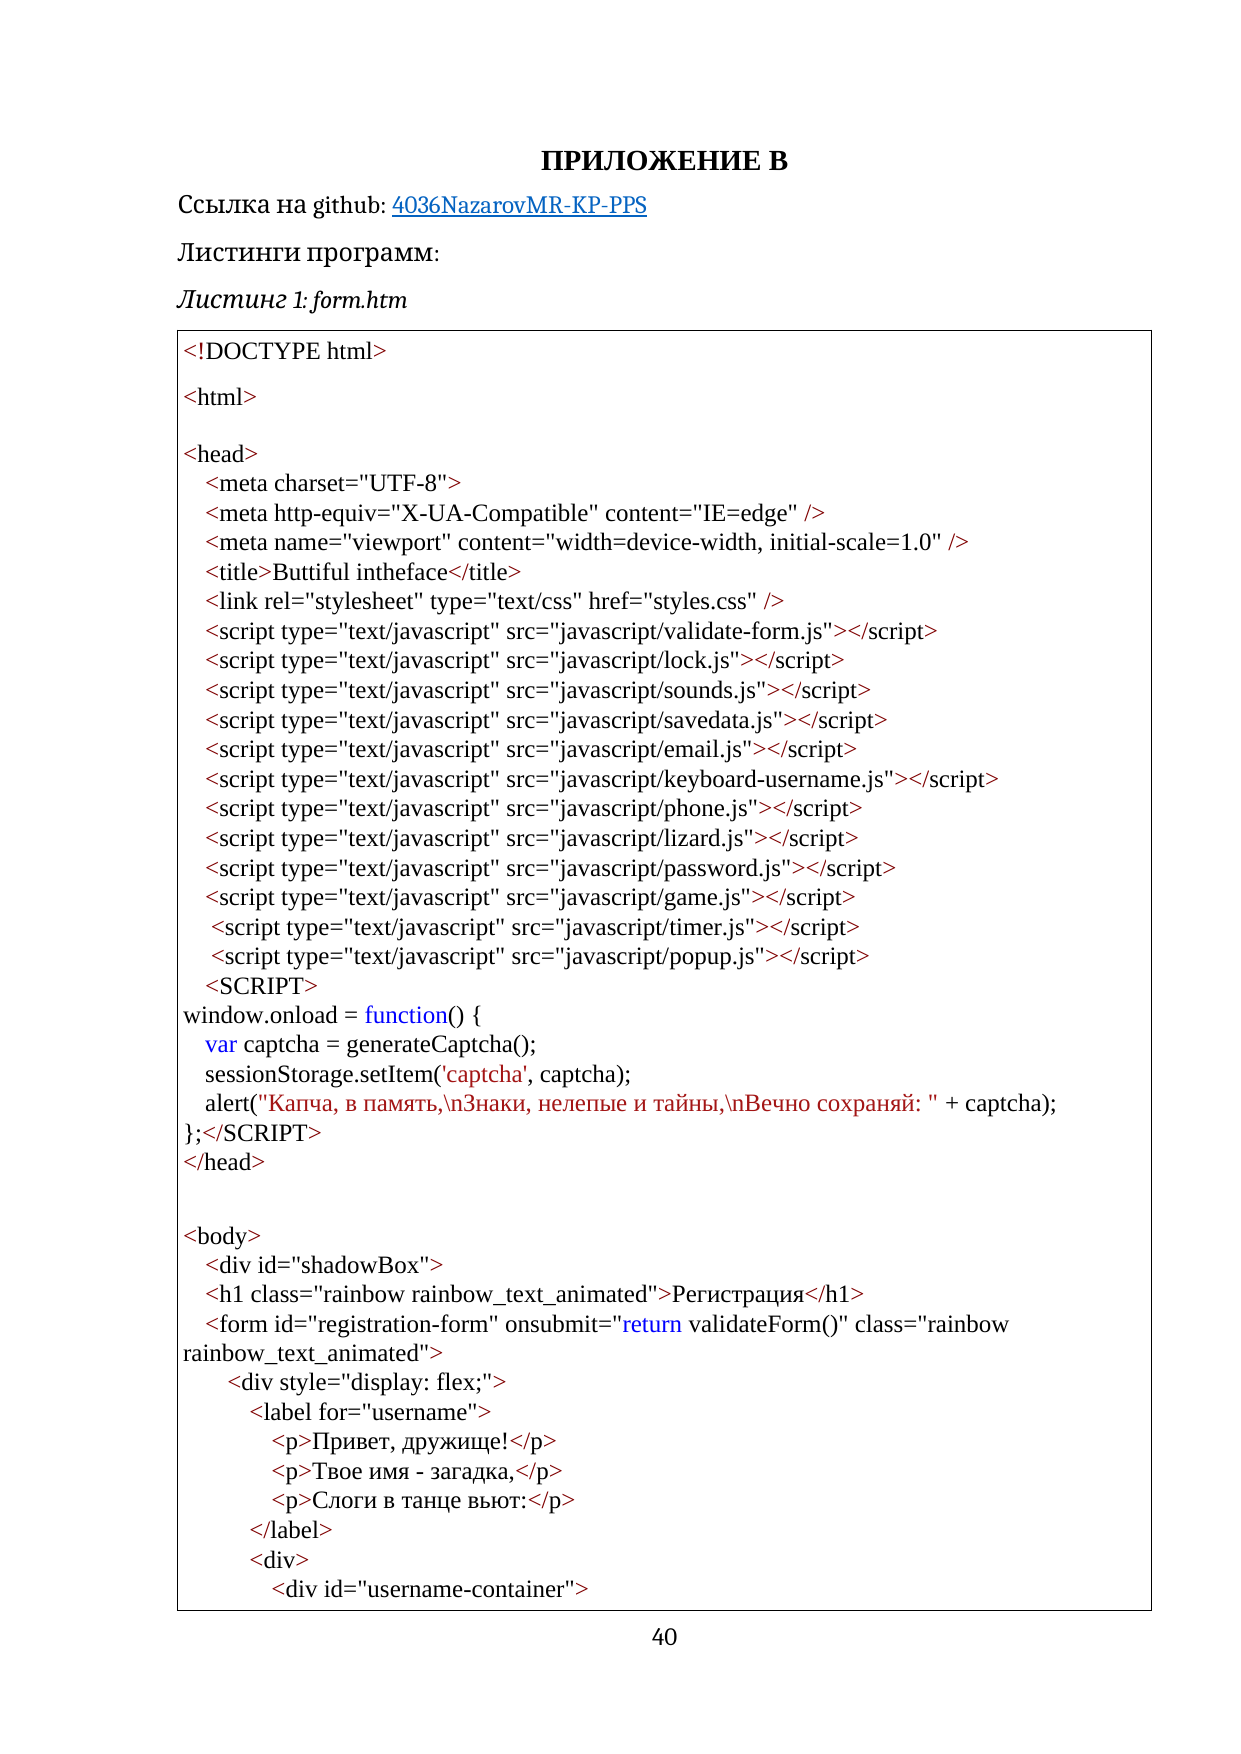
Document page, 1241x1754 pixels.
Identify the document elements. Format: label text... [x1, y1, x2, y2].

text Листинг 1: form.htm [177, 286, 1152, 315]
text Листинги программ: [177, 238, 1152, 267]
table_header <!DOCTYPE html> <html> <head> <meta charset="UTF-8"> <meta http-equiv="X-UA-Compatible" content="IE=edge" /> <meta name="viewport" content="width=device-width, initial-scale=1.0" /> <title>Buttiful intheface</title> <link rel="stylesheet" type="text/css" href="styles.css" /> <script type="text/javascript" src="javascript/validate-form.js"></script> <script type="text/javascript" src="javascript/lock.js"></script> <script type="text/javascript" src="javascript/sounds.js"></script> <script type="text/javascript" src="javascript/savedata.js"></script> <script type="text/javascript" src="javascript/email.js"></script> <script type="text/javascript" src="javascript/keyboard-username.js"></script> <script type="text/javascript" src="javascript/phone.js"></script> <script type="text/javascript" src="javascript/lizard.js"></script> <script type="text/javascript" src="javascript/password.js"></script> <script type="text/javascript" src="javascript/game.js"></script> <script type="text/javascript" src="javascript/timer.js"></script> <script type="text/javascript" src="javascript/popup.js"></script> <SCRIPT> window.onload = function() { var captcha = generateCaptcha(); sessionStorage.setItem('captcha', captcha); alert("Капча, в память,\nЗнаки, нелепые и тайны,\nВечно сохраняй: " + captcha); };</SCRIPT> </head> <body> <div id="shadowBox"> <h1 class="rainbow rainbow_text_animated">Регистрация</h1> <form id="registration-form" onsubmit="return validateForm()" class="rainbow rainbow_text_animated"> <div style="display: flex;"> <label for="username"> <p>Привет, дружище!</p> <p>Твое имя - загадка,</p> <p>Слоги в танце вьют:</p> </label> <div> <div id="username-container"> [178, 331, 1151, 1609]
text Ссылка на github: 4036NazarovMR-KP-PPS [177, 191, 1152, 219]
title ПРИЛОЖЕНИЕ В [177, 143, 1152, 176]
